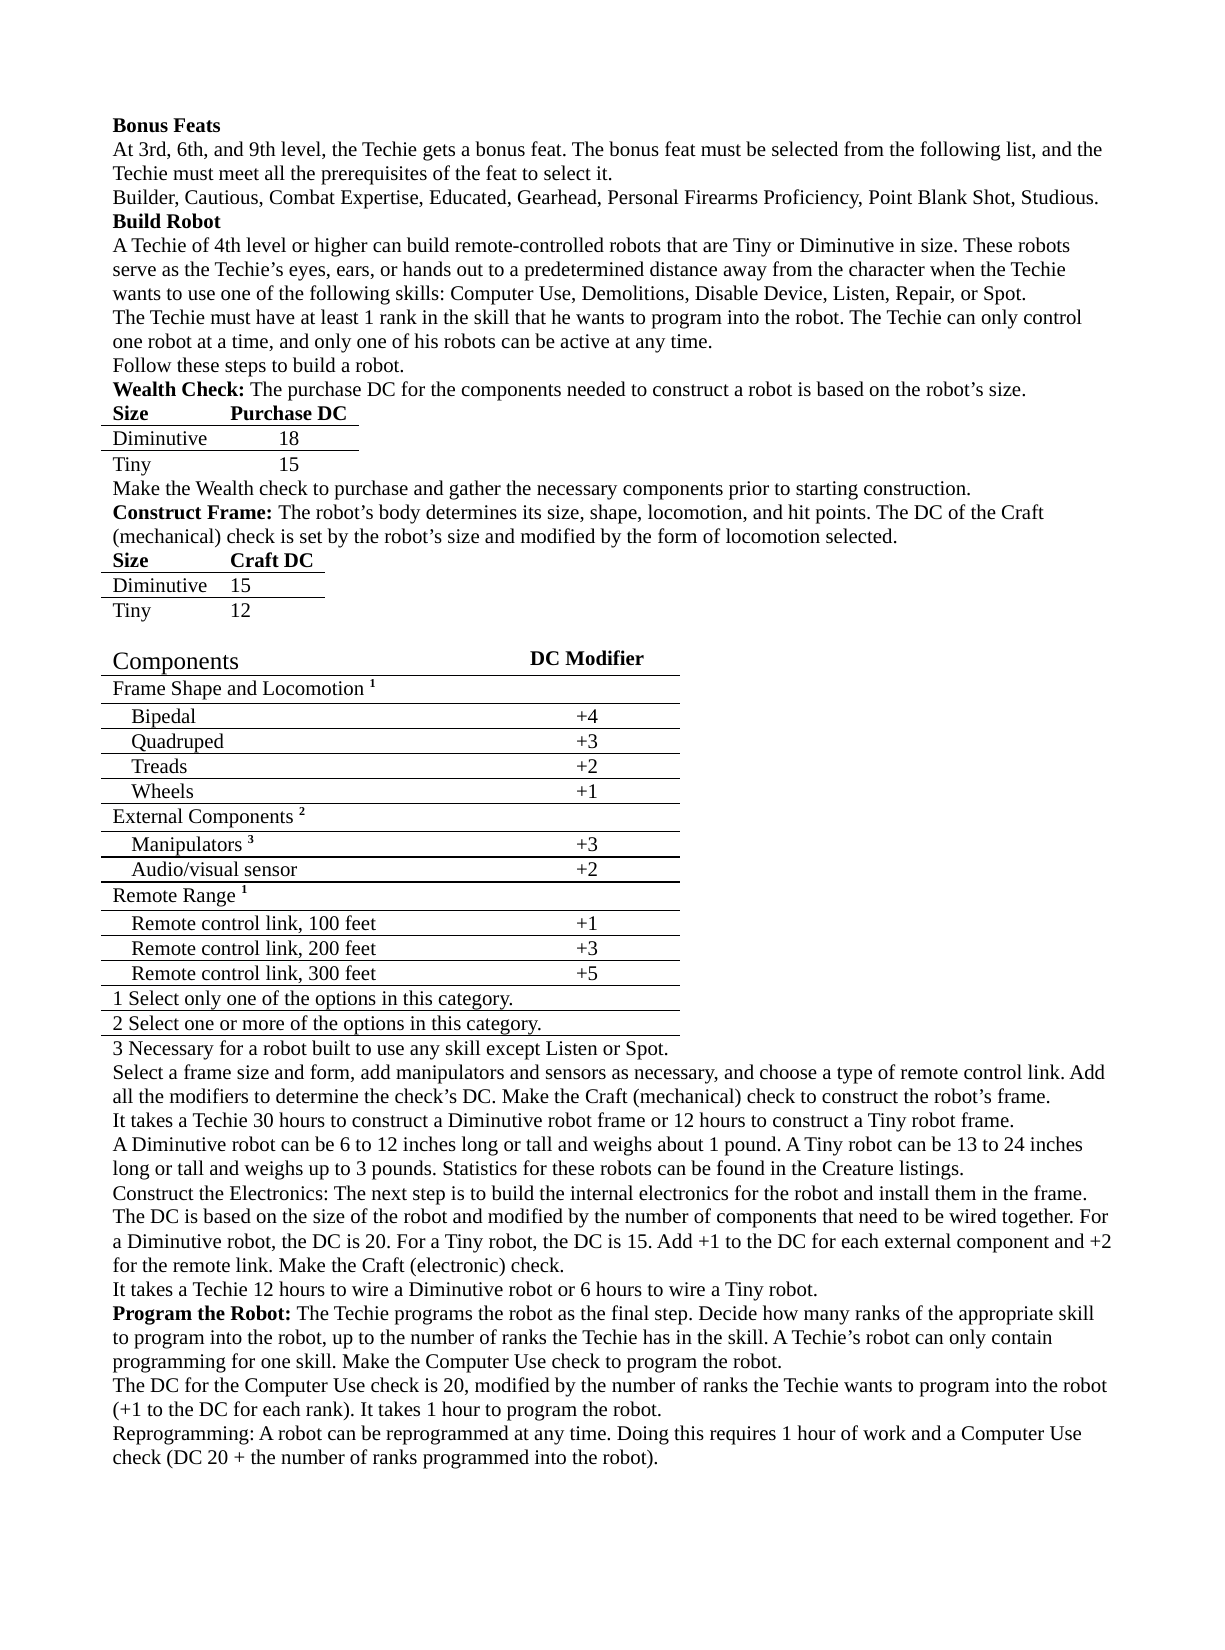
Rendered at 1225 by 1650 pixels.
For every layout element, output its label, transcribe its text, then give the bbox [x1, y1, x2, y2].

table_header Size [101, 548, 219, 572]
table_cell Wheels [101, 779, 493, 803]
table_cell +1 [494, 779, 680, 803]
table_cell Remote control link, 100 feet [101, 911, 493, 934]
table_cell +3 [494, 729, 680, 753]
text The DC for the Computer Use check is 20, modified by the number of ranks the Techie wants to program into the robot (+1 to the DC for each rank). It takes 1 hour to program the robot. [112, 1373, 1112, 1421]
table_cell +3 [494, 832, 680, 856]
table_cell Remote control link, 200 feet [101, 936, 493, 960]
text The Techie must have at least 1 rank in the skill that he wants to program into the robot. The Techie can only control one robot at a time, and only one of his robots can be active at any time. [112, 305, 1112, 353]
table_cell Frame Shape and Locomotion 1 [101, 676, 493, 703]
table_cell 1 Select only one of the options in this category. [101, 986, 680, 1010]
table_header Components [101, 646, 493, 675]
table_cell +3 [494, 936, 680, 960]
subtitle Build Robot [112, 209, 1112, 233]
text Reprogramming: A robot can be reprogrammed at any time. Doing this requires 1 hour of work and a Computer Use check (DC 20 + the number of ranks programmed into the robot). [112, 1421, 1112, 1469]
table_cell 18 [219, 426, 359, 450]
table_header Craft DC [219, 548, 325, 572]
table_cell Treads [101, 754, 493, 778]
table_cell 12 [219, 598, 325, 622]
text At 3rd, 6th, and 9th level, the Techie gets a bonus feat. The bonus feat must be selected from the following list, and the Techie must meet all the prerequisites of the feat to select it. [112, 137, 1112, 185]
table_cell Manipulators 3 [101, 832, 493, 856]
text Follow these steps to build a robot. [112, 353, 1112, 377]
text A Diminutive robot can be 6 to 12 inches long or tall and weighs about 1 pound. A Tiny robot can be 13 to 24 inches long or tall and weighs up to 3 pounds. Statistics for these robots can be found in the Creature listings. [112, 1132, 1112, 1180]
table_cell Quadruped [101, 729, 493, 753]
table_header Size [101, 401, 219, 425]
text Construct the Electronics: The next step is to build the internal electronics for the robot and install them in the frame. The DC is based on the size of the robot and modified by the number of components that need to be wired together. For a Diminutive robot, the DC is 20. For a Tiny robot, the DC is 15. Add +1 to the DC for each external component and +2 for the remote link. Make the Craft (electronic) check. [112, 1180, 1112, 1277]
text It takes a Techie 12 hours to wire a Diminutive robot or 6 hours to wire a Tiny robot. [112, 1277, 1112, 1301]
table_cell +2 [494, 754, 680, 778]
table_cell Audio/visual sensor [101, 858, 493, 881]
table_cell +4 [494, 704, 680, 728]
text Select a frame size and form, add manipulators and sensors as necessary, and choose a type of remote control link. Add all the modifiers to determine the check’s DC. Make the Craft (mechanical) check to construct the robot’s frame. [112, 1060, 1112, 1108]
table_cell Bipedal [101, 704, 493, 728]
table_cell 15 [219, 451, 359, 476]
table_cell +2 [494, 858, 680, 881]
text Wealth Check: The purchase DC for the components needed to construct a robot is based on the robot’s size. [112, 377, 1112, 401]
text Make the Wealth check to purchase and gather the necessary components prior to starting construction. [112, 476, 1112, 499]
table_cell Tiny [101, 451, 219, 476]
table_cell External Components 2 [101, 804, 493, 831]
table_cell [494, 676, 680, 703]
table_cell [494, 883, 680, 909]
text Construct Frame: The robot’s body determines its size, shape, locomotion, and hit points. The DC of the Craft (mechanical) check is set by the robot’s size and modified by the form of locomotion selected. [112, 499, 1112, 548]
text Builder, Cautious, Combat Expertise, Educated, Gearhead, Personal Firearms Proficiency, Point Blank Shot, Studious. [112, 185, 1112, 209]
text It takes a Techie 30 hours to construct a Diminutive robot frame or 12 hours to construct a Tiny robot frame. [112, 1108, 1112, 1132]
table_cell Diminutive [101, 573, 219, 597]
table_cell Diminutive [101, 426, 219, 450]
table_cell Tiny [101, 598, 219, 622]
table_cell 15 [219, 573, 325, 597]
table_cell Remote Range 1 [101, 883, 493, 909]
table_cell Remote control link, 300 feet [101, 961, 493, 985]
table_header DC Modifier [494, 646, 680, 675]
table_cell +1 [494, 911, 680, 934]
table_cell [494, 804, 680, 831]
table_cell 2 Select one or more of the options in this category. [101, 1011, 680, 1035]
table_cell 3 Necessary for a robot built to use any skill except Listen or Spot. [101, 1036, 680, 1060]
text Program the Robot: The Techie programs the robot as the final step. Decide how many ranks of the appropriate skill to program into the robot, up to the number of ranks the Techie has in the skill. A Techie’s robot can only contain programming for one skill. Make the Computer Use check to program the robot. [112, 1301, 1112, 1373]
table_header Purchase DC [219, 401, 359, 425]
text A Techie of 4th level or higher can build remote-controlled robots that are Tiny or Diminutive in size. These robots serve as the Techie’s eyes, ears, or hands out to a predetermined distance away from the character when the Techie wants to use one of the following skills: Computer Use, Demolitions, Disable Device, Listen, Repair, or Spot. [112, 233, 1112, 305]
table_cell +5 [494, 961, 680, 985]
subtitle Bonus Feats [112, 112, 1112, 137]
